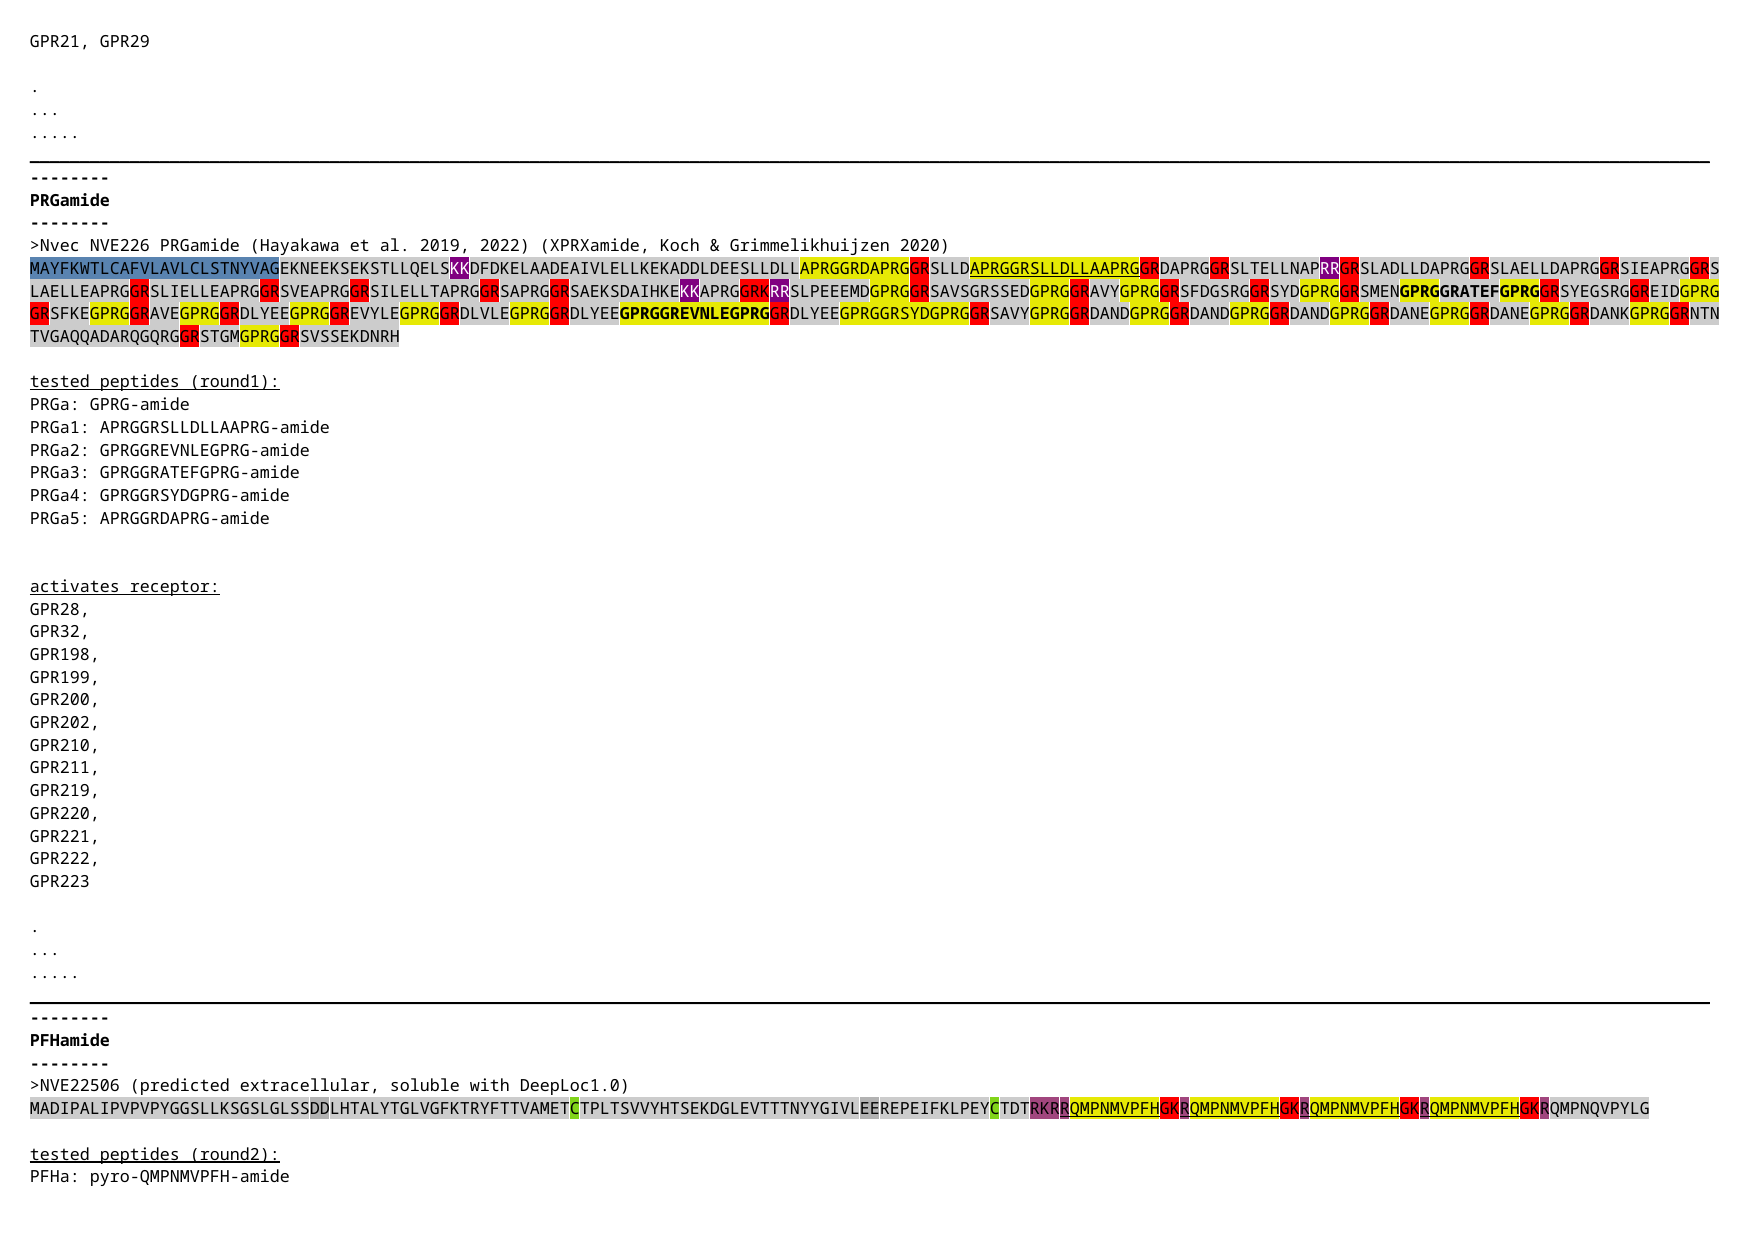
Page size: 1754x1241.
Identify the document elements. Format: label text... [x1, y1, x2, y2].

text PFHa: pyro-QMPNMVPFH-amide [29, 1165, 1724, 1188]
text PRGa5: APRGGRDAPRG-amide [29, 506, 1724, 529]
text GPR220, [29, 802, 1724, 824]
text -------- [29, 166, 1724, 188]
text -------- [29, 1051, 1724, 1074]
text GPR210, [29, 733, 1724, 756]
text ..... [29, 120, 1724, 143]
text activates receptor: [29, 574, 1724, 597]
text GPR223 [29, 870, 1724, 892]
text ________________________________________________________________________________________________________________________________________________________________________ [29, 983, 1724, 1006]
text GPR21, GPR29 [29, 29, 1724, 52]
text . [29, 75, 1724, 98]
text PRGa2: GPRGGREVNLEGPRG-amide [29, 438, 1724, 461]
text PRGa4: GPRGGRSYDGPRG-amide [29, 484, 1724, 506]
text -------- [29, 211, 1724, 234]
text MAYFKWTLCAFVLAVLCLSTNYVAGEKNEEKSEKSTLLQELSKKDFDKELAADEAIVLELLKEKADDLDEESLLDLLAPRGGRDAPRGGRSLLDAPRGGRSLLDLLAAPRGGRDAPRGGRSLTELLNAPRRGRSLADLLDAPRGGRSLAELLDAPRGGRSIEAPRGGRSLAELLEAPRGGRSLIELLEAPRGGRSVEAPRGGRSILELLTAPRGGRSAPRGGRSAEKSDAIHKEKKAPRGGRKRRSLPEEEMDGPRGGRSAVSGRSSEDGPRGGRAVYGPRGGRSFDGSRGGRSYDGPRGGRSMENGPRGGRATEFGPRGGRSYEGSRGGREIDGPRGGRSFKEGPRGGRAVEGPRGGRDLYEEGPRGGREVYLEGPRGGRDLVLEGPRGGRDLYEEGPRGGREVNLEGPRGGRDLYEEGPRGGRSYDGPRGGRSAVYGPRGGRDANDGPRGGRDANDGPRGGRDANDGPRGGRDANEGPRGGRDANEGPRGGRDANKGPRGGRNTNTVGAQQADARQGQRGGRSTGMGPRGGRSVSSEKDNRH [29, 257, 1724, 347]
text PRGamide [29, 188, 1724, 211]
text GPR198, [29, 643, 1724, 665]
text ... [29, 938, 1724, 961]
text ... [29, 98, 1724, 120]
text tested peptides (round2): [29, 1142, 1724, 1165]
text PRGa3: GPRGGRATEFGPRG-amide [29, 461, 1724, 484]
text GPR211, [29, 756, 1724, 779]
text GPR202, [29, 711, 1724, 733]
text ..... [29, 961, 1724, 983]
text PRGa: GPRG-amide [29, 393, 1724, 416]
text ________________________________________________________________________________________________________________________________________________________________________ [29, 143, 1724, 166]
text MADIPALIPVPVPYGGSLLKSGSLGLSSDDLHTALYTGLVGFKTRYFTTVAMETCTPLTSVVYHTSEKDGLEVTTTNYYGIVLEEREPEIFKLPEYCTDTRKRRQMPNMVPFHGKRQMPNMVPFHGKRQMPNMVPFHGKRQMPNMVPFHGKRQMPNQVPYLG [29, 1097, 1724, 1119]
text >Nvec NVE226 PRGamide (Hayakawa et al. 2019, 2022) (XPRXamide, Koch & Grimmelikhuijzen 2020) [29, 234, 1724, 257]
text . [29, 915, 1724, 938]
text tested peptides (round1): [29, 370, 1724, 393]
text PFHamide [29, 1029, 1724, 1051]
text GPR199, [29, 665, 1724, 688]
text >NVE22506 (predicted extracellular, soluble with DeepLoc1.0) [29, 1074, 1724, 1097]
text GPR28, [29, 597, 1724, 620]
text GPR221, [29, 824, 1724, 847]
text GPR32, [29, 620, 1724, 643]
text GPR222, [29, 847, 1724, 870]
text -------- [29, 1006, 1724, 1029]
text GPR200, [29, 688, 1724, 711]
text GPR219, [29, 779, 1724, 802]
text PRGa1: APRGGRSLLDLLAAPRG-amide [29, 416, 1724, 438]
